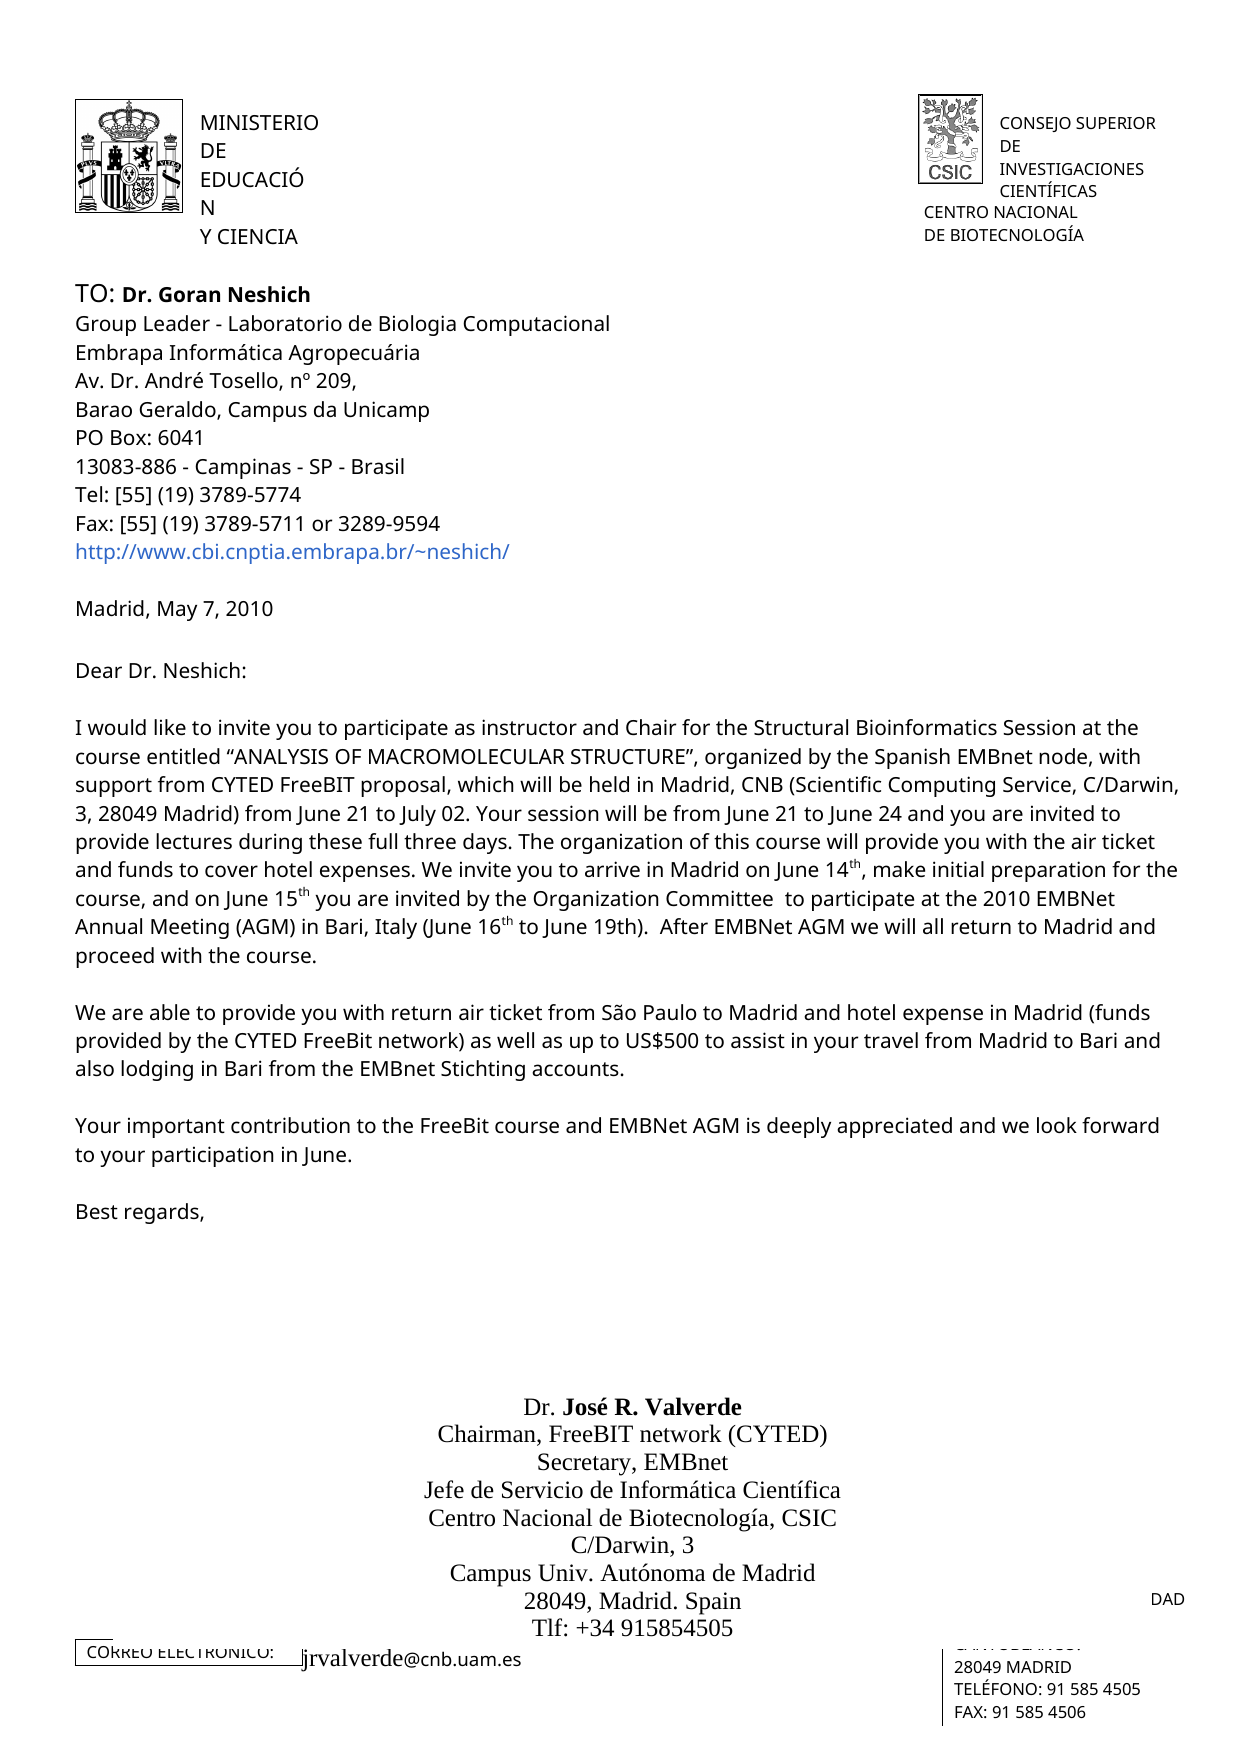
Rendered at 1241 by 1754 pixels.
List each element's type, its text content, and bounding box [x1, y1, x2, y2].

text Dr. José R. Valverde [113, 1393, 1152, 1421]
text Centro Nacional de Biotecnología, CSIC [113, 1504, 1152, 1531]
text Your important contribution to the FreeBit course and EMBNet AGM is deeply appreciated and we look forward to your participation in June. [75, 1111, 1181, 1168]
text We are able to provide you with return air ticket from São Paulo to Madrid and hotel expense in Madrid (funds provided by the CYTED FreeBit network) as well as up to US$500 to assist in your travel from Madrid to Bari and also lodging in Bari from the EMBnet Stichting accounts. [75, 998, 1181, 1083]
text Madrid, May 7, 2010 [75, 594, 1181, 622]
text Jefe de Servicio de Informática Científica [113, 1476, 1152, 1504]
text Av. Dr. André Tosello, nº 209, [75, 366, 1181, 395]
text TO: Dr. Goran Neshich [75, 276, 1181, 309]
text Best regards, [75, 1197, 1181, 1225]
text Tel: [55] (19) 3789-5774 [75, 480, 1181, 509]
text Chairman, FreeBIT network (CYTED) [113, 1421, 1152, 1448]
text 13083-886 - Campinas - SP - Brasil [75, 452, 1181, 480]
text Group Leader - Laboratorio de Biologia Computacional [75, 309, 1181, 338]
text Secretary, EMBnet [113, 1448, 1152, 1476]
text 28049, Madrid. Spain [113, 1587, 1152, 1614]
text Embrapa Informática Agropecuária [75, 338, 1181, 366]
text Dear Dr. Neshich: [75, 656, 1181, 685]
text http://www.cbi.cnptia.embrapa.br/~neshich/ [75, 537, 1181, 566]
text Campus Univ. Autónoma de Madrid [113, 1559, 1152, 1587]
text Barao Geraldo, Campus da Unicamp [75, 395, 1181, 423]
text I would like to invite you to participate as instructor and Chair for the Structural Bioinformatics Session at the course entitled “ANALYSIS OF MACROMOLECULAR STRUCTURE”, organized by the Spanish EMBnet node, with support from CYTED FreeBIT proposal, which will be held in Madrid, CNB (Scientific Computing Service, C/Darwin, 3, 28049 Madrid) from June 21 to July 02. Your session will be from June 21 to June 24 and you are invited to provide lectures during these full three days. The organization of this course will provide you with the air ticket and funds to cover hotel expenses. We invite you to arrive in Madrid on June 14th, make initial preparation for the course, and on June 15th you are invited by the Organization Committee to participate at the 2010 EMBNet Annual Meeting (AGM) in Bari, Italy (June 16th to June 19th). After EMBNet AGM we will all return to Madrid and proceed with the course. [75, 713, 1181, 969]
text C/Darwin, 3 [113, 1531, 1152, 1559]
picture [76, 100, 182, 212]
text PO Box: 6041 [75, 423, 1181, 452]
text Tlf: +34 915854505 [113, 1614, 1152, 1642]
text Fax: [55] (19) 3789-5711 or 3289-9594 [75, 509, 1181, 537]
